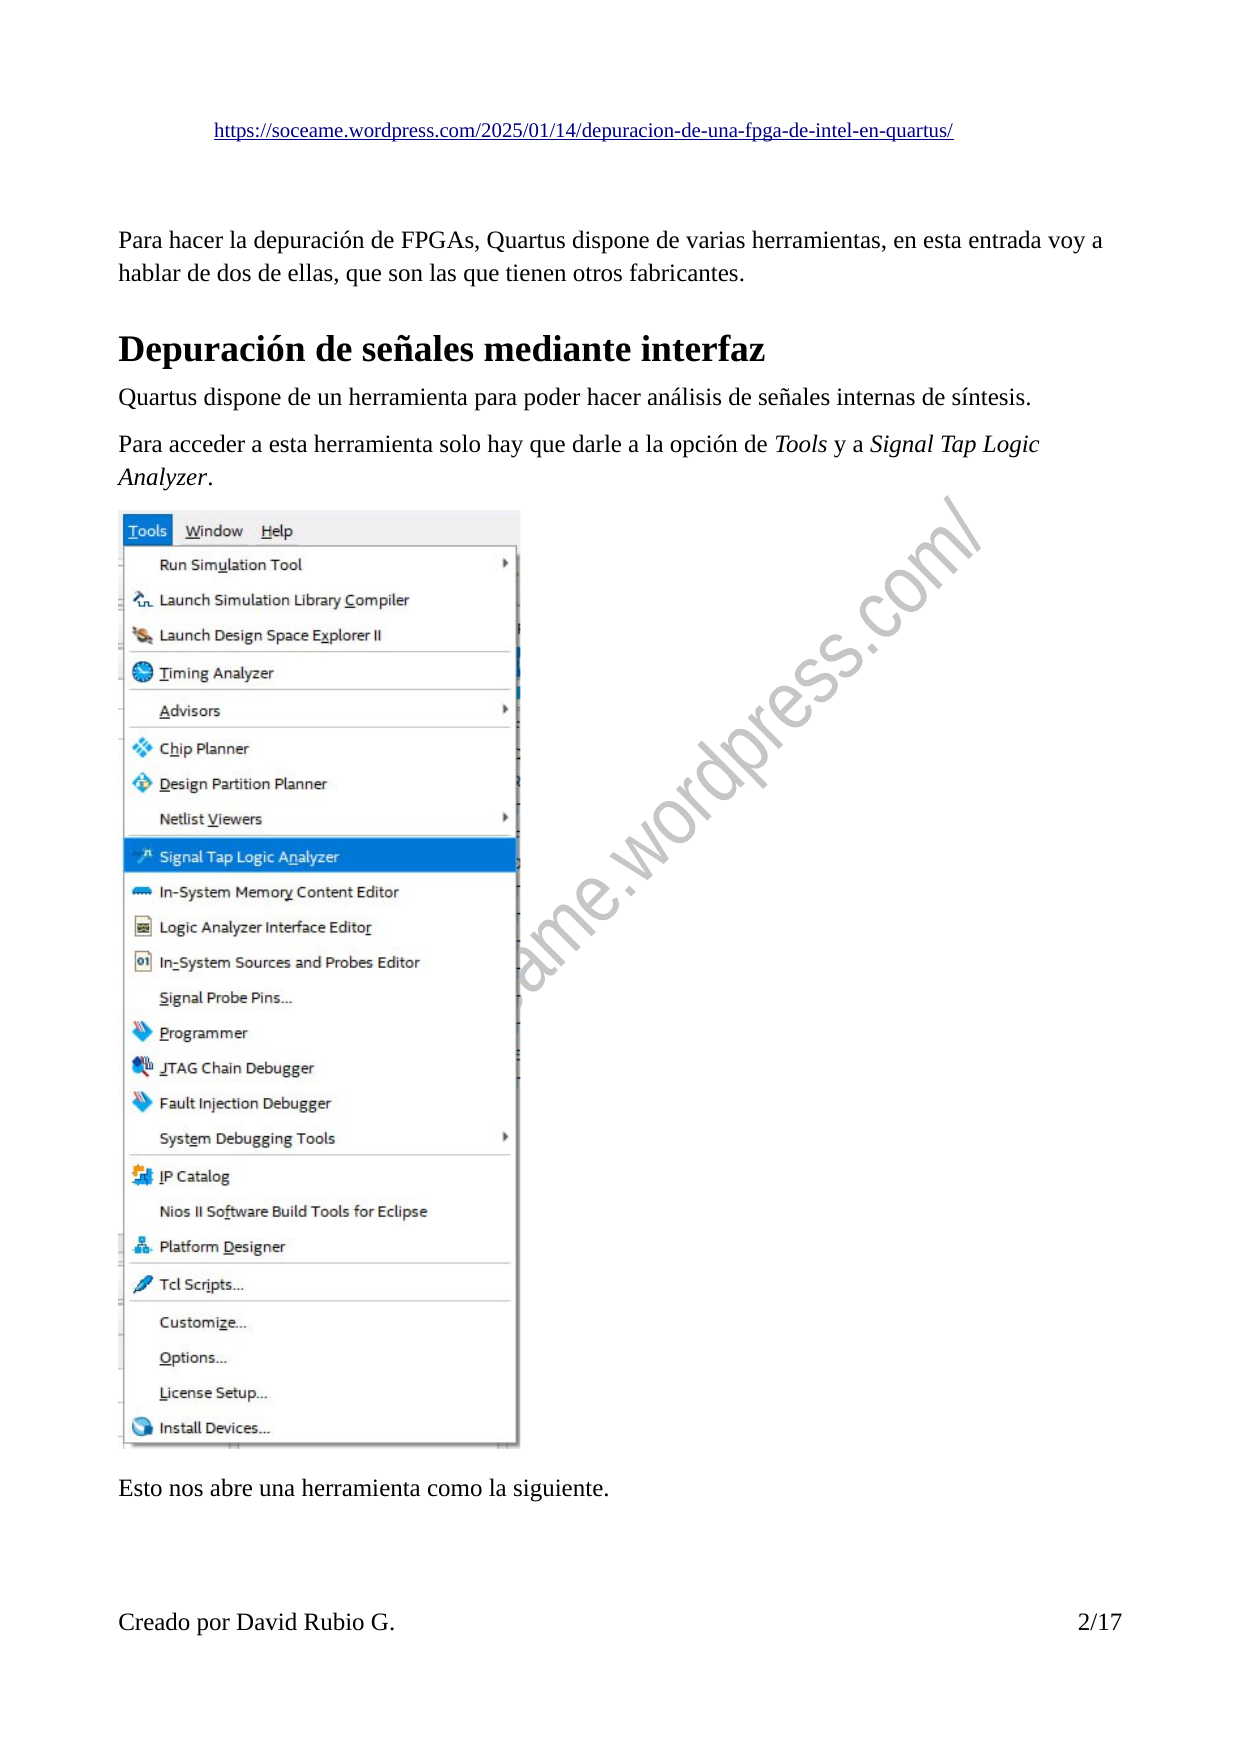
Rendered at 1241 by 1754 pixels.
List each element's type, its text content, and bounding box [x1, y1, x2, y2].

text Para hacer la depuración de FPGAs, Quartus dispone de varias herramientas, en esta entrada voy a hablar de dos de ellas, que son las que tienen otros fabricantes. [118, 225, 1122, 286]
text Quartus dispone de un herramienta para poder hacer análisis de señales internas de síntesis. [118, 382, 1122, 411]
subtitle Depuración de señales mediante interfaz [118, 326, 1122, 369]
picture [118, 510, 521, 1449]
text Esto nos abre una herramienta como la siguiente. [118, 1473, 1122, 1502]
text Para acceder a esta herramienta solo hay que darle a la opción de Tools y a Signal Tap Logic Analyzer. [118, 429, 1122, 491]
